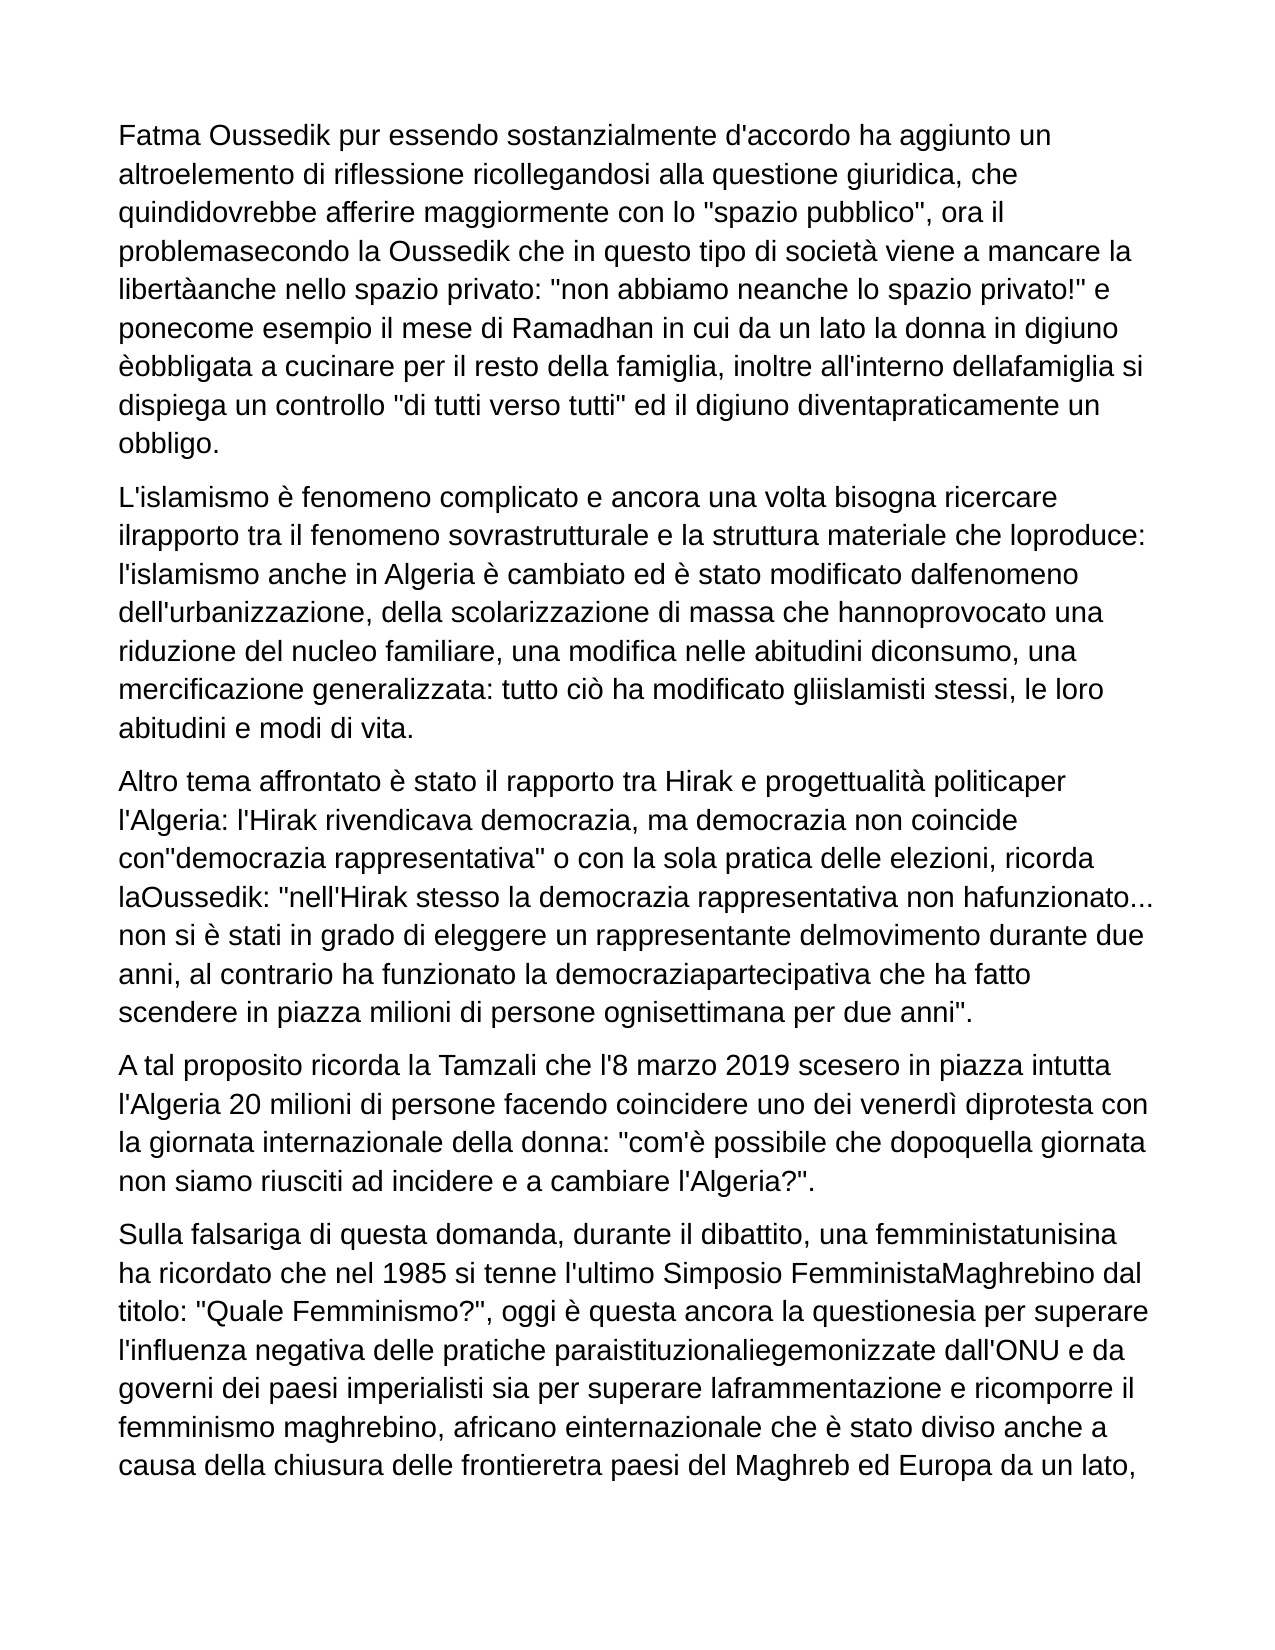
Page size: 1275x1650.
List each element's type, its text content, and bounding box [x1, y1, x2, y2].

text Fatma Oussedik pur essendo sostanzialmente d'accordo ha aggiunto un altroelemento di riflessione ricollegandosi alla questione giuridica, che quindidovrebbe afferire maggiormente con lo "spazio pubblico", ora il problemasecondo la Oussedik che in questo tipo di società viene a mancare la libertàanche nello spazio privato: "non abbiamo neanche lo spazio privato!" e ponecome esempio il mese di Ramadhan in cui da un lato la donna in digiuno èobbligata a cucinare per il resto della famiglia, inoltre all'interno dellafamiglia si dispiega un controllo "di tutti verso tutti" ed il digiuno diventapraticamente un obbligo. [118, 118, 1157, 460]
text Altro tema affrontato è stato il rapporto tra Hirak e progettualità politicaper l'Algeria: l'Hirak rivendicava democrazia, ma democrazia non coincide con"democrazia rappresentativa" o con la sola pratica delle elezioni, ricorda laOussedik: "nell'Hirak stesso la democrazia rappresentativa non hafunzionato... non si è stati in grado di eleggere un rappresentante delmovimento durante due anni, al contrario ha funzionato la democraziapartecipativa che ha fatto scendere in piazza milioni di persone ognisettimana per due anni". [118, 764, 1157, 1029]
text Sulla falsariga di questa domanda, durante il dibattito, una femministatunisina ha ricordato che nel 1985 si tenne l'ultimo Simposio FemministaMaghrebino dal titolo: "Quale Femminismo?", oggi è questa ancora la questionesia per superare l'influenza negativa delle pratiche paraistituzionaliegemonizzate dall'ONU e da governi dei paesi imperialisti sia per superare laframmentazione e ricomporre il femminismo maghrebino, africano einternazionale che è stato diviso anche a causa della chiusura delle frontieretra paesi del Maghreb ed Europa da un lato, [118, 1217, 1157, 1482]
text A tal proposito ricorda la Tamzali che l'8 marzo 2019 scesero in piazza intutta l'Algeria 20 milioni di persone facendo coincidere uno dei venerdì diprotesta con la giornata internazionale della donna: "com'è possibile che dopoquella giornata non siamo riusciti ad incidere e a cambiare l'Algeria?". [118, 1048, 1157, 1197]
text L'islamismo è fenomeno complicato e ancora una volta bisogna ricercare ilrapporto tra il fenomeno sovrastrutturale e la struttura materiale che loproduce: l'islamismo anche in Algeria è cambiato ed è stato modificato dalfenomeno dell'urbanizzazione, della scolarizzazione di massa che hannoprovocato una riduzione del nucleo familiare, una modifica nelle abitudini diconsumo, una mercificazione generalizzata: tutto ciò ha modificato gliislamisti stessi, le loro abitudini e modi di vita. [118, 479, 1157, 744]
